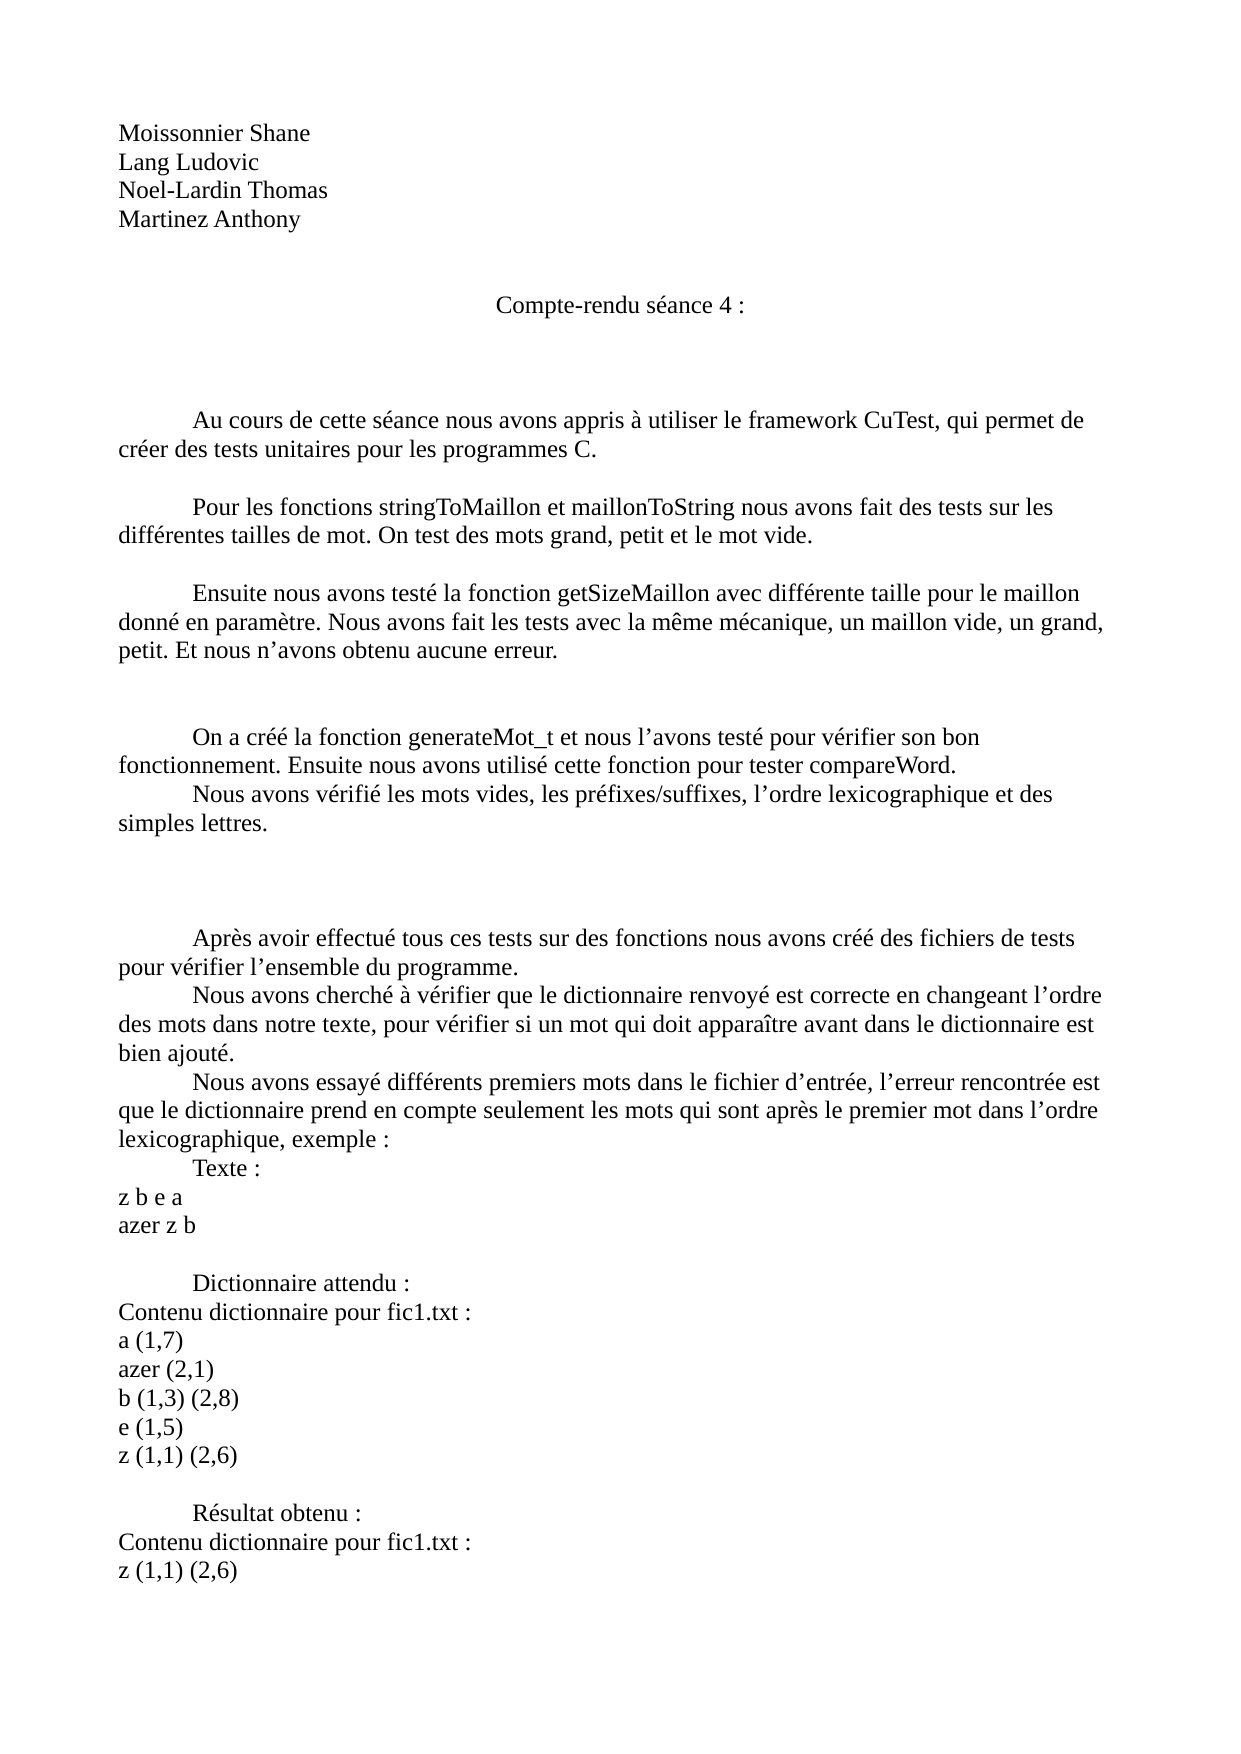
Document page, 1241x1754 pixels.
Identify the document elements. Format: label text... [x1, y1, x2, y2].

text e (1,5) [118, 1412, 1122, 1441]
text Ensuite nous avons testé la fonction getSizeMaillon avec différente taille pour le maillon donné en paramètre. Nous avons fait les tests avec la même mécanique, un maillon vide, un grand, petit. Et nous n’avons obtenu aucune erreur. [118, 578, 1122, 664]
text azer (2,1) [118, 1354, 1122, 1383]
text Moissonnier Shane [118, 118, 1122, 147]
text Texte : [118, 1153, 1122, 1182]
text Au cours de cette séance nous avons appris à utiliser le framework CuTest, qui permet de créer des tests unitaires pour les programmes C. [118, 406, 1122, 463]
text Dictionnaire attendu : [118, 1268, 1122, 1297]
text Noel-Lardin Thomas [118, 176, 1122, 204]
text z (1,1) (2,6) [118, 1441, 1122, 1469]
text Martinez Anthony [118, 204, 1122, 233]
text Pour les fonctions stringToMaillon et maillonToString nous avons fait des tests sur les différentes tailles de mot. On test des mots grand, petit et le mot vide. [118, 492, 1122, 549]
text Résultat obtenu : [118, 1498, 1122, 1527]
text Après avoir effectué tous ces tests sur des fonctions nous avons créé des fichiers de tests pour vérifier l’ensemble du programme. [118, 923, 1122, 981]
text Contenu dictionnaire pour fic1.txt : [118, 1527, 1122, 1556]
text b (1,3) (2,8) [118, 1383, 1122, 1412]
text Lang Ludovic [118, 147, 1122, 176]
text azer z b [118, 1211, 1122, 1239]
text Nous avons essayé différents premiers mots dans le fichier d’entrée, l’erreur rencontrée est que le dictionnaire prend en compte seulement les mots qui sont après le premier mot dans l’ordre lexicographique, exemple : [118, 1067, 1122, 1153]
text a (1,7) [118, 1326, 1122, 1354]
text Contenu dictionnaire pour fic1.txt : [118, 1297, 1122, 1326]
text Nous avons vérifié les mots vides, les préfixes/suffixes, l’ordre lexicographique et des simples lettres. [118, 779, 1122, 837]
text On a créé la fonction generateMot_t et nous l’avons testé pour vérifier son bon fonctionnement. Ensuite nous avons utilisé cette fonction pour tester compareWord. [118, 722, 1122, 779]
text z (1,1) (2,6) [118, 1556, 1122, 1584]
text Compte-rendu séance 4 : [118, 291, 1122, 319]
text Nous avons cherché à vérifier que le dictionnaire renvoyé est correcte en changeant l’ordre des mots dans notre texte, pour vérifier si un mot qui doit apparaître avant dans le dictionnaire est bien ajouté. [118, 981, 1122, 1067]
text z b e a [118, 1182, 1122, 1211]
